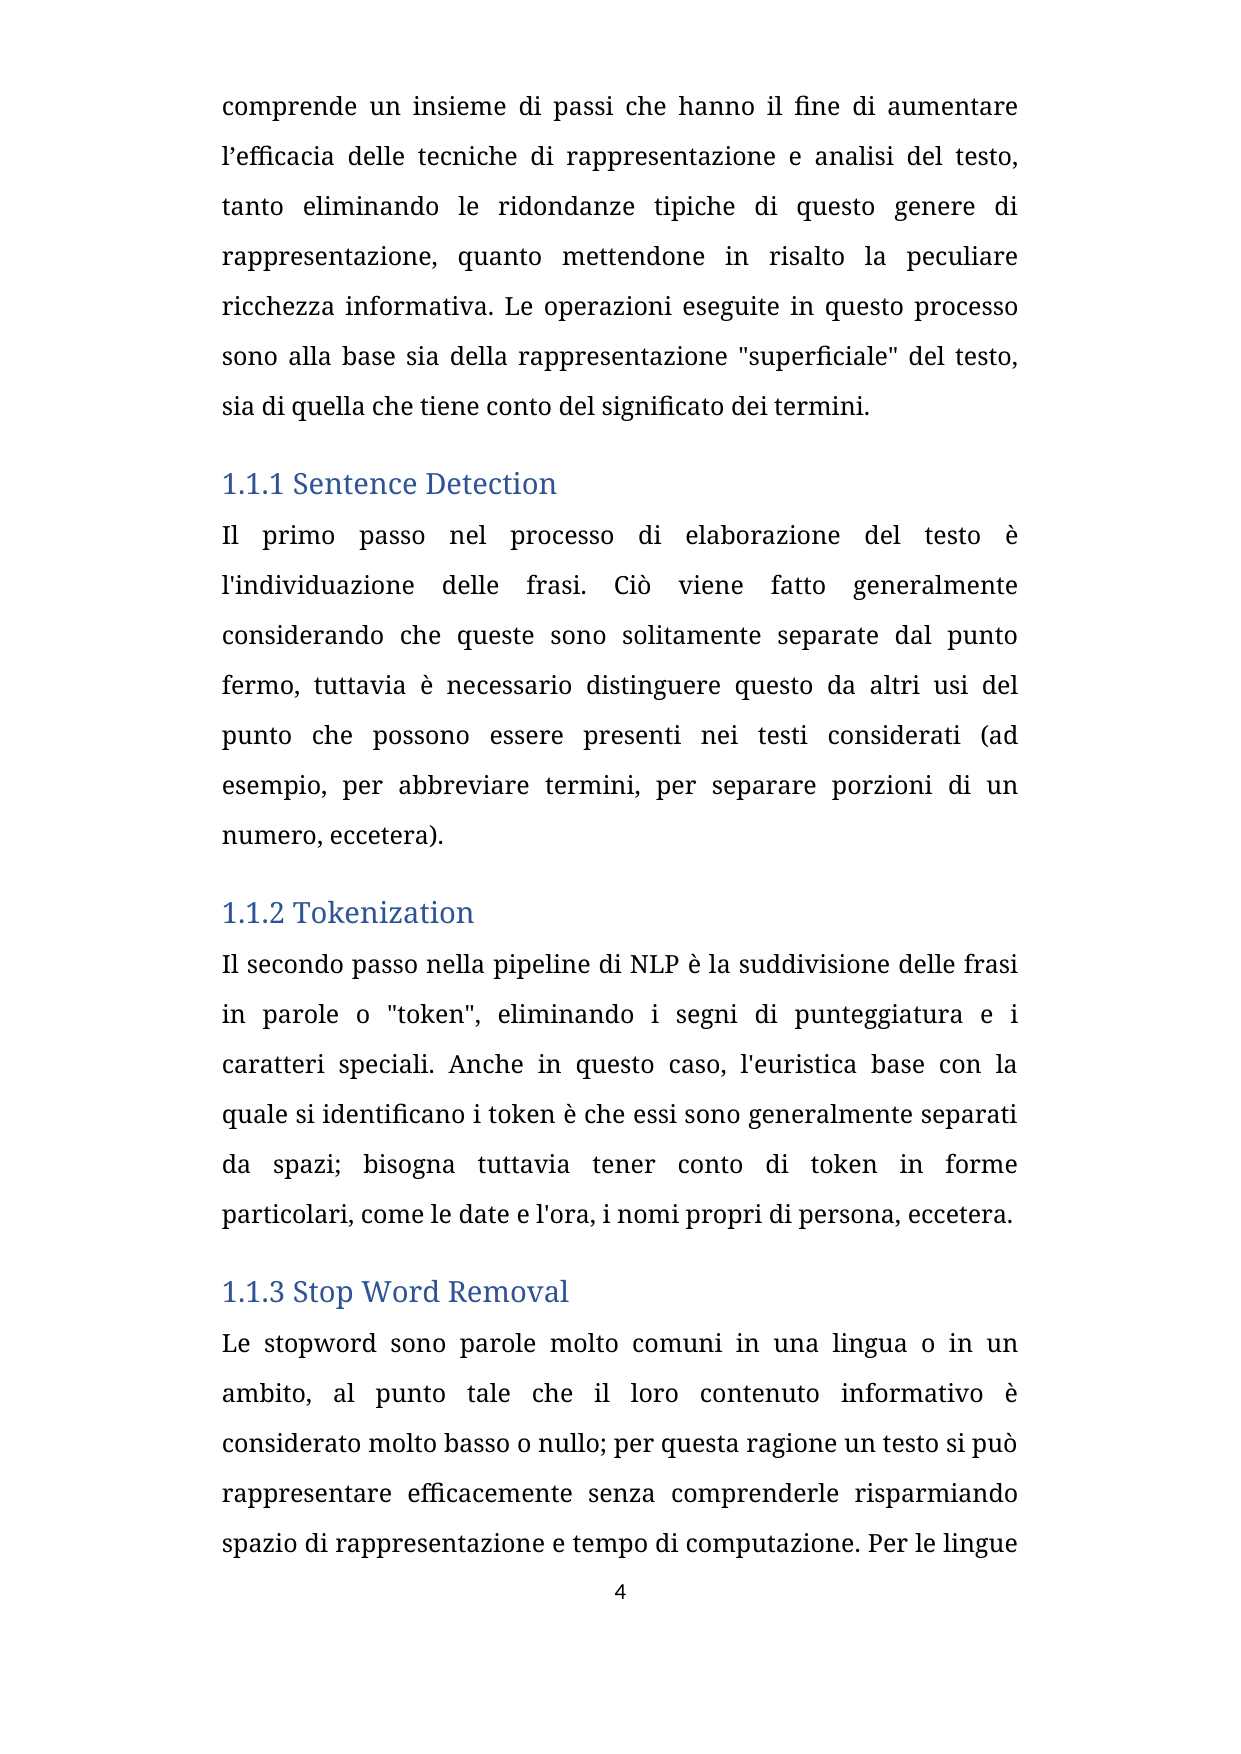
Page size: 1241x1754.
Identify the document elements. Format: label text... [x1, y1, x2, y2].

text comprende un insieme di passi che hanno il fine di aumentare l’efficacia delle tecniche di rappresentazione e analisi del testo, tanto eliminando le ridondanze tipiche di questo genere di rappresentazione, quanto mettendone in risalto la peculiare ricchezza informativa. Le operazioni eseguite in questo processo sono alla base sia della rappresentazione "superficiale" del testo, sia di quella che tiene conto del significato dei termini. [222, 75, 1019, 425]
subtitle 1.1.1 Sentence Detection [222, 454, 1019, 504]
subtitle 1.1.2 Tokenization [222, 883, 1019, 933]
text Le stopword sono parole molto comuni in una lingua o in un ambito, al punto tale che il loro contenuto informativo è considerato molto basso o nullo; per questa ragione un testo si può rappresentare efficacemente senza comprenderle risparmiando spazio di rappresentazione e tempo di computazione. Per le lingue [222, 1312, 1019, 1562]
subtitle 1.1.3 Stop Word Removal [222, 1262, 1019, 1312]
text Il secondo passo nella pipeline di NLP è la suddivisione delle frasi in parole o "token", eliminando i segni di punteggiatura e i caratteri speciali. Anche in questo caso, l'euristica base con la quale si identificano i token è che essi sono generalmente separati da spazi; bisogna tuttavia tener conto di token in forme particolari, come le date e l'ora, i nomi propri di persona, eccetera. [222, 933, 1019, 1233]
text Il primo passo nel processo di elaborazione del testo è l'individuazione delle frasi. Ciò viene fatto generalmente considerando che queste sono solitamente separate dal punto fermo, tuttavia è necessario distinguere questo da altri usi del punto che possono essere presenti nei testi considerati (ad esempio, per abbreviare termini, per separare porzioni di un numero, eccetera). [222, 504, 1019, 854]
